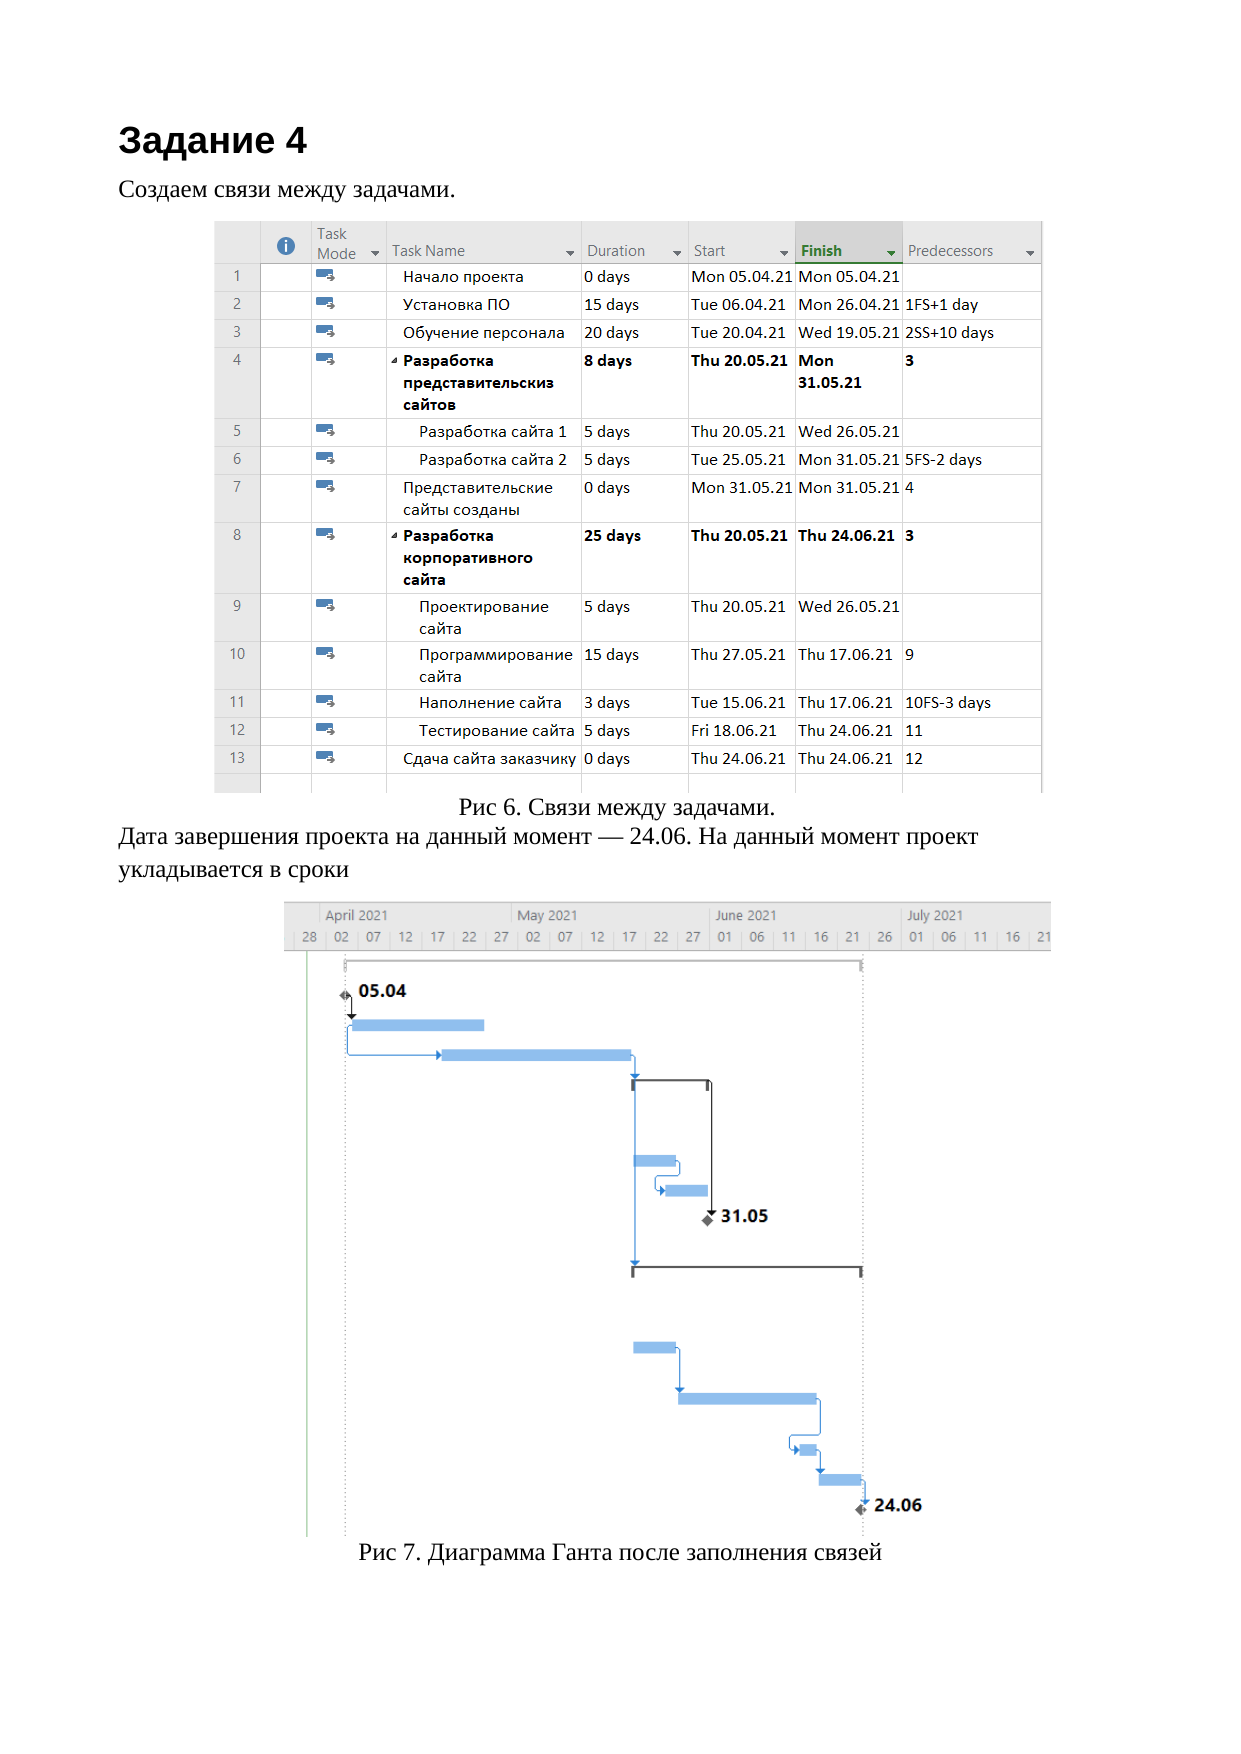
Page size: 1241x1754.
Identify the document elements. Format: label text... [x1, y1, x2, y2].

text Дата завершения проекта на данный момент — 24.06. На данный момент проект укладывается в сроки [118, 821, 1122, 883]
table_header Рис 7. Диаграмма Ганта после заполнения связей [118, 902, 1122, 1565]
picture [214, 221, 1044, 793]
picture [284, 901, 1051, 1537]
text Создаем связи между задачами. [118, 174, 1122, 203]
table_header Рис 6. Связи между задачами. [118, 222, 1122, 821]
subtitle Задание 4 [118, 118, 1122, 162]
